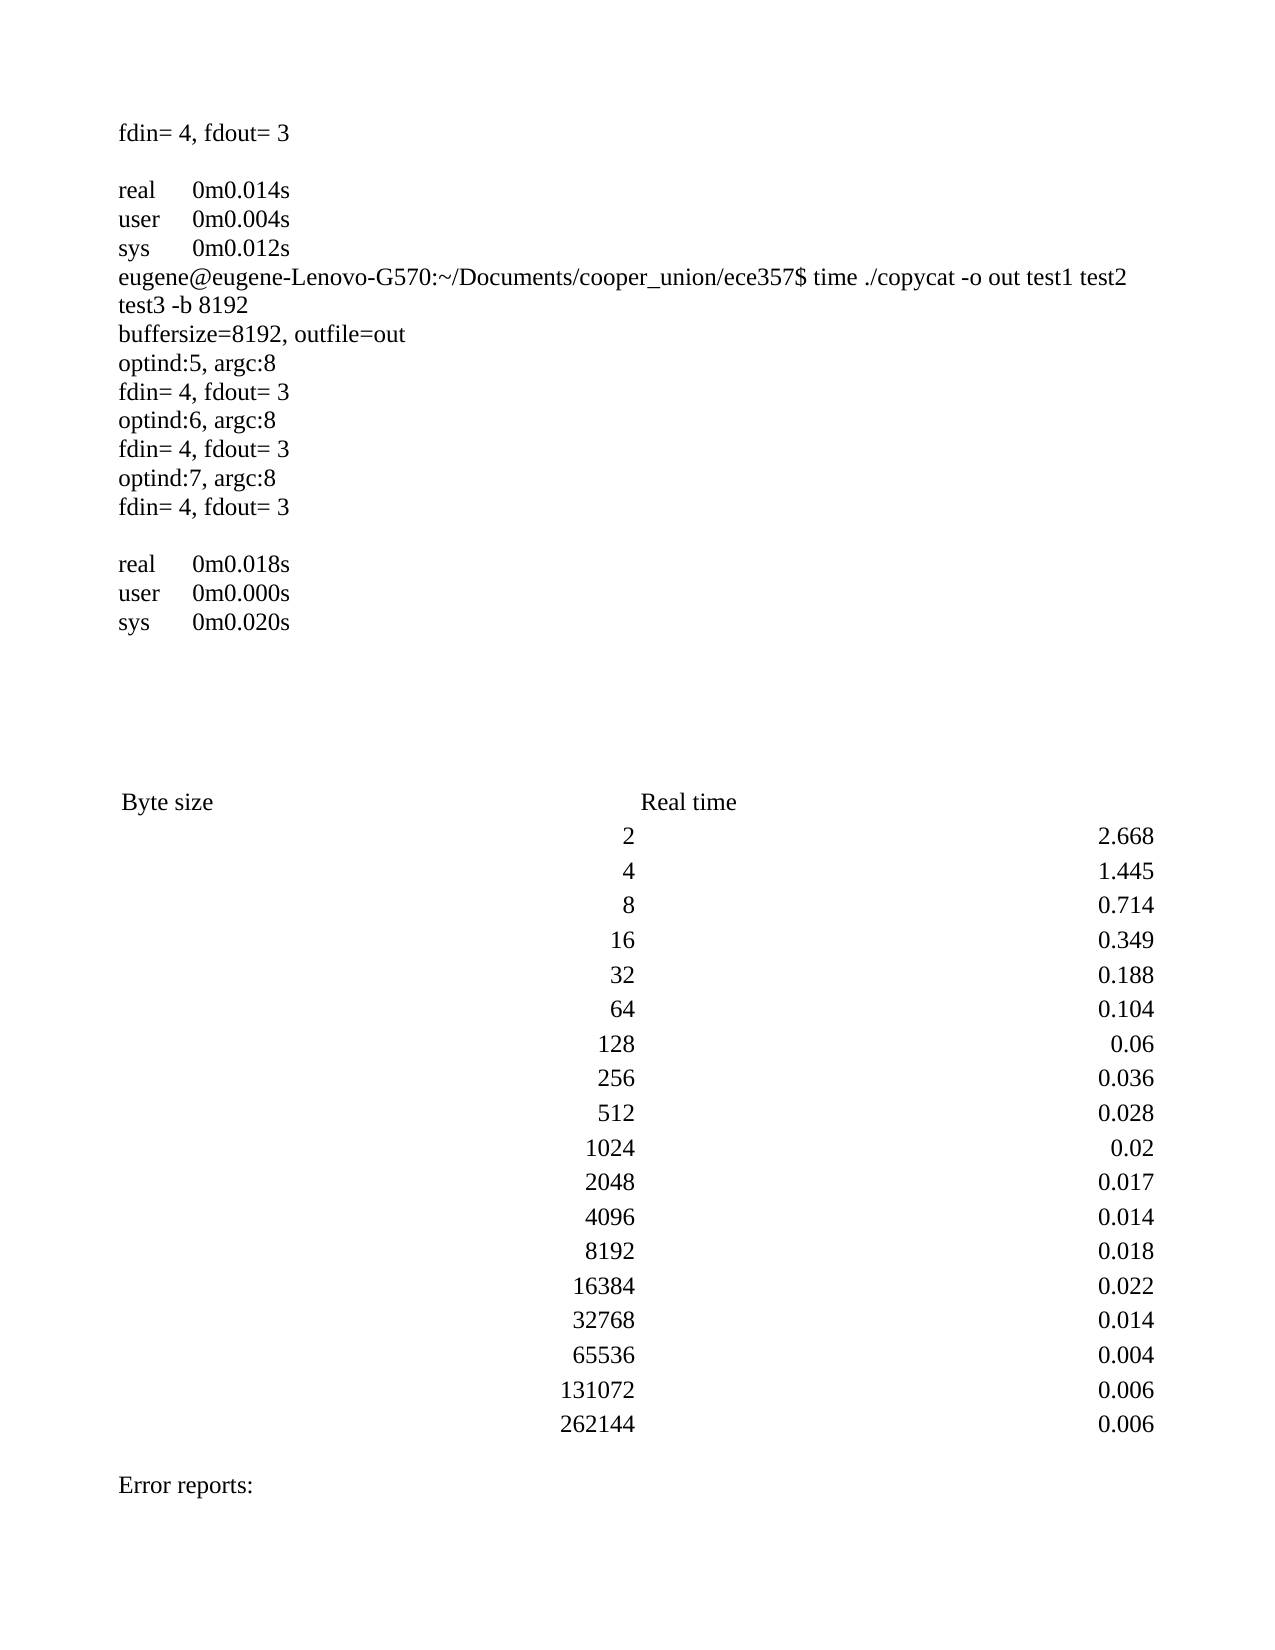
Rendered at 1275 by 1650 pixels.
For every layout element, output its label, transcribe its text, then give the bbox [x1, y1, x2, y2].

table_cell 0.02 [638, 1130, 1157, 1164]
table_cell 0.014 [638, 1199, 1157, 1233]
table_header Byte size [118, 784, 637, 818]
table_cell 0.188 [638, 957, 1157, 991]
table_cell 0.349 [638, 922, 1157, 957]
text fdin= 4, fdout= 3 [118, 434, 1157, 463]
text optind:6, argc:8 [118, 406, 1157, 434]
text buffersize=8192, outfile=out [118, 319, 1157, 348]
text user 0m0.000s [118, 578, 1157, 607]
table_cell 262144 [118, 1406, 637, 1441]
table_cell 0.004 [638, 1337, 1157, 1372]
table_cell 0.018 [638, 1234, 1157, 1268]
table_cell 0.06 [638, 1026, 1157, 1061]
table_cell 128 [118, 1026, 637, 1061]
table_cell 16384 [118, 1268, 637, 1303]
table_cell 1.445 [638, 853, 1157, 888]
text optind:7, argc:8 [118, 463, 1157, 492]
text real 0m0.014s [118, 176, 1157, 204]
text fdin= 4, fdout= 3 [118, 377, 1157, 406]
table_cell 32 [118, 957, 637, 991]
text fdin= 4, fdout= 3 [118, 118, 1157, 147]
table_cell 0.006 [638, 1372, 1157, 1406]
text Error reports: [118, 1470, 1157, 1498]
table_header [245, 693, 255, 701]
table_cell 32768 [118, 1303, 637, 1337]
table_cell 256 [118, 1061, 637, 1095]
table_cell 0.714 [638, 888, 1157, 922]
table_cell 0.014 [638, 1303, 1157, 1337]
table_cell 0.022 [638, 1268, 1157, 1303]
table_cell 512 [118, 1095, 637, 1130]
table_cell 16 [118, 922, 637, 957]
text sys 0m0.020s [118, 607, 1157, 636]
table_cell 131072 [118, 1372, 637, 1406]
text user 0m0.004s [118, 204, 1157, 233]
table_cell 0.017 [638, 1164, 1157, 1199]
table_cell 2048 [118, 1164, 637, 1199]
text real 0m0.018s [118, 549, 1157, 578]
table_cell 65536 [118, 1337, 637, 1372]
table_cell 8 [118, 888, 637, 922]
table_cell 8192 [118, 1234, 637, 1268]
text sys 0m0.012s [118, 233, 1157, 262]
table_cell 0.028 [638, 1095, 1157, 1130]
table_cell 0.036 [638, 1061, 1157, 1095]
table_header Real time [638, 784, 1157, 818]
table_cell 2.668 [638, 819, 1157, 853]
table_cell 1024 [118, 1130, 637, 1164]
text fdin= 4, fdout= 3 [118, 492, 1157, 521]
text optind:5, argc:8 [118, 348, 1157, 377]
text eugene@eugene-Lenovo-G570:~/Documents/cooper_union/ece357$ time ./copycat -o out test1 test2 test3 -b 8192 [118, 262, 1157, 319]
table_header [118, 693, 245, 701]
table_cell 4 [118, 853, 637, 888]
table_cell 2 [118, 819, 637, 853]
table_cell 0.104 [638, 991, 1157, 1026]
table_cell 4096 [118, 1199, 637, 1233]
table_cell 0.006 [638, 1406, 1157, 1441]
table_cell 64 [118, 991, 637, 1026]
